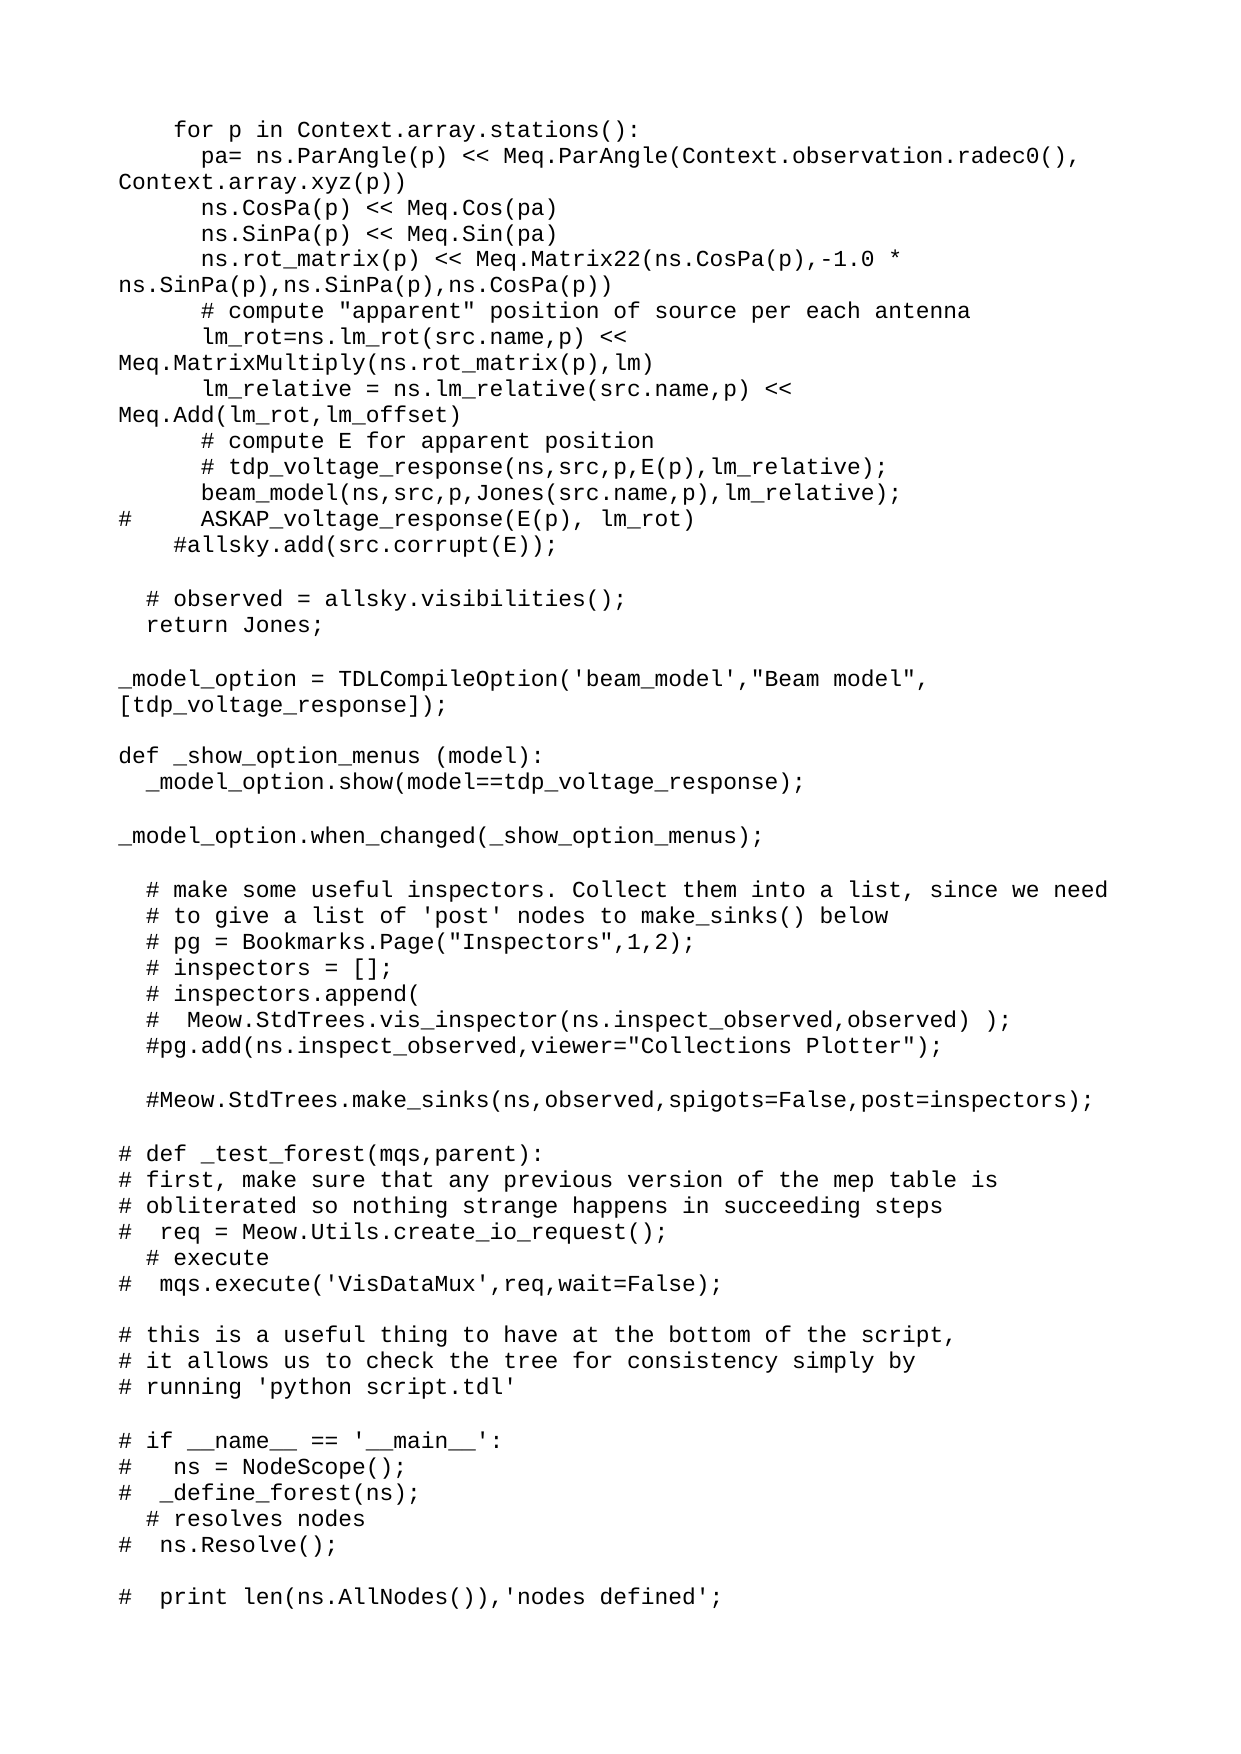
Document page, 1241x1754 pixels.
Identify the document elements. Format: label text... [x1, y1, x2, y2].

text # pg = Bookmarks.Page("Inspectors",1,2); [118, 931, 1122, 956]
text #Meow.StdTrees.make_sinks(ns,observed,spigots=False,post=inspectors); [118, 1088, 1122, 1114]
text for p in Context.array.stations(): [118, 118, 1122, 144]
text # execute [118, 1246, 1122, 1272]
text # to give a list of 'post' nodes to make_sinks() below [118, 904, 1122, 931]
text # Meow.StdTrees.vis_inspector(ns.inspect_observed,observed) ); [118, 1008, 1122, 1034]
text # print len(ns.AllNodes()),'nodes defined'; [118, 1585, 1122, 1611]
text def _show_option_menus (model): [118, 745, 1122, 771]
text # mqs.execute('VisDataMux',req,wait=False); [118, 1272, 1122, 1298]
text # it allows us to check the tree for consistency simply by [118, 1350, 1122, 1376]
text # ASKAP_voltage_response(E(p), lm_rot) [118, 507, 1122, 533]
text # first, make sure that any previous version of the mep table is [118, 1168, 1122, 1194]
text # ns.Resolve(); [118, 1533, 1122, 1559]
text # req = Meow.Utils.create_io_request(); [118, 1220, 1122, 1246]
text _model_option = TDLCompileOption('beam_model',"Beam model", [tdp_voltage_response]); [118, 667, 1122, 719]
text # ns = NodeScope(); [118, 1456, 1122, 1481]
text # obliterated so nothing strange happens in succeeding steps [118, 1194, 1122, 1220]
text # this is a useful thing to have at the bottom of the script, [118, 1324, 1122, 1350]
text # _define_forest(ns); [118, 1481, 1122, 1507]
text beam_model(ns,src,p,Jones(src.name,p),lm_relative); [118, 481, 1122, 507]
text ns.rot_matrix(p) << Meq.Matrix22(ns.CosPa(p),-1.0 * ns.SinPa(p),ns.SinPa(p),ns.CosPa(p)) [118, 248, 1122, 300]
text #allsky.add(src.corrupt(E)); [118, 533, 1122, 559]
text # compute E for apparent position [118, 429, 1122, 455]
text lm_rot=ns.lm_rot(src.name,p) << Meq.MatrixMultiply(ns.rot_matrix(p),lm) [118, 326, 1122, 377]
text #pg.add(ns.inspect_observed,viewer="Collections Plotter"); [118, 1034, 1122, 1060]
text # def _test_forest(mqs,parent): [118, 1142, 1122, 1168]
text ns.SinPa(p) << Meq.Sin(pa) [118, 222, 1122, 248]
text # inspectors.append( [118, 982, 1122, 1008]
text return Jones; [118, 613, 1122, 639]
text lm_relative = ns.lm_relative(src.name,p) << Meq.Add(lm_rot,lm_offset) [118, 377, 1122, 429]
text # resolves nodes [118, 1507, 1122, 1533]
text # observed = allsky.visibilities(); [118, 587, 1122, 613]
text # tdp_voltage_response(ns,src,p,E(p),lm_relative); [118, 455, 1122, 481]
text # inspectors = []; [118, 956, 1122, 982]
text # make some useful inspectors. Collect them into a list, since we need [118, 879, 1122, 904]
text ns.CosPa(p) << Meq.Cos(pa) [118, 196, 1122, 222]
text _model_option.when_changed(_show_option_menus); [118, 825, 1122, 851]
text # running 'python script.tdl' [118, 1376, 1122, 1402]
text # if __name__ == '__main__': [118, 1429, 1122, 1456]
text # compute "apparent" position of source per each antenna [118, 300, 1122, 326]
text pa= ns.ParAngle(p) << Meq.ParAngle(Context.observation.radec0(), Context.array.xyz(p)) [118, 144, 1122, 196]
text _model_option.show(model==tdp_voltage_response); [118, 771, 1122, 797]
